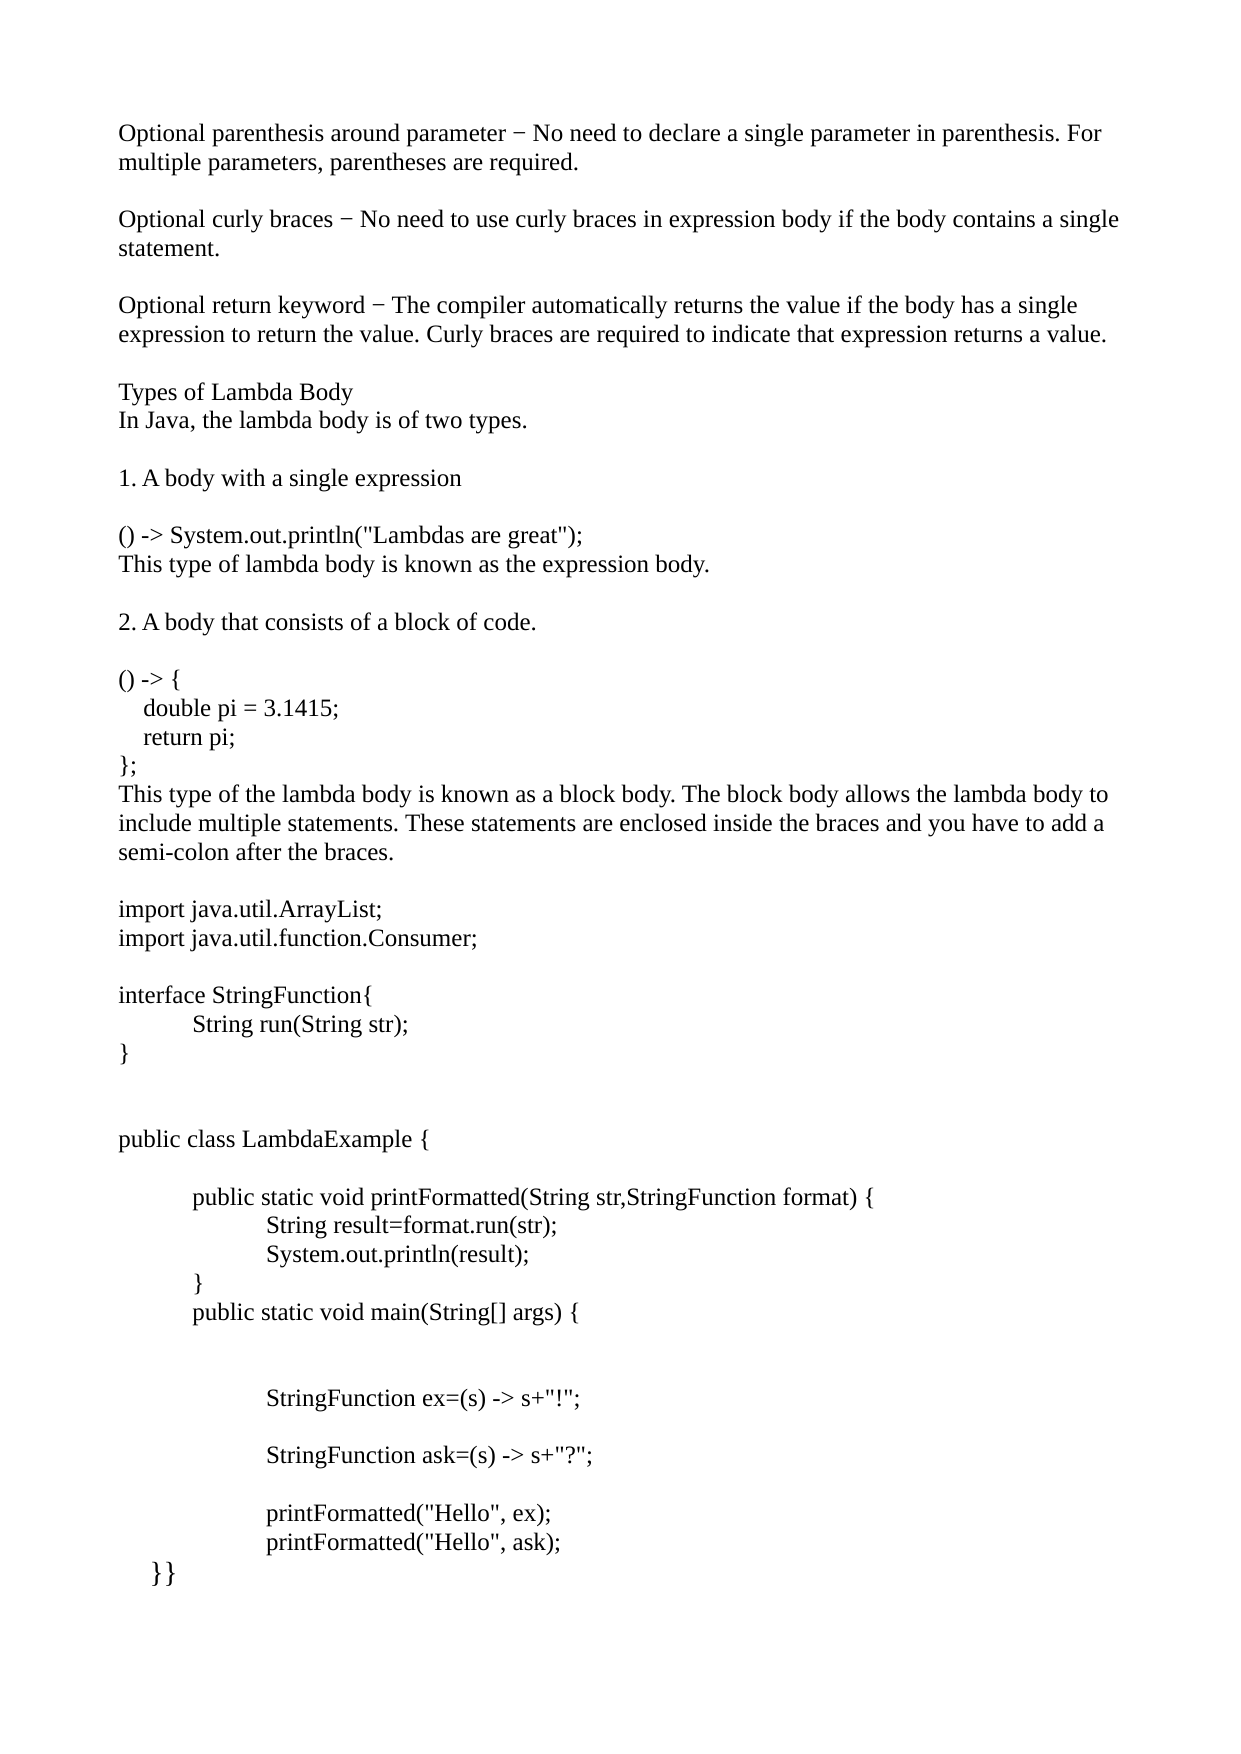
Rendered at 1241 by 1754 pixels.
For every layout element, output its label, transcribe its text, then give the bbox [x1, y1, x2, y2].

text () -> System.out.println("Lambdas are great"); [118, 521, 1122, 549]
text This type of the lambda body is known as a block body. The block body allows the lambda body to include multiple statements. These statements are enclosed inside the braces and you have to add a semi-colon after the braces. [118, 779, 1122, 866]
text Types of Lambda Body [118, 377, 1122, 406]
text StringFunction ex=(s) -> s+"!"; [118, 1383, 1122, 1412]
text () -> { [118, 664, 1122, 693]
text Optional parenthesis around parameter − No need to declare a single parameter in parenthesis. For multiple parameters, parentheses are required. [118, 118, 1122, 176]
text StringFunction ask=(s) -> s+"?"; [118, 1441, 1122, 1469]
text 1. A body with a single expression [118, 463, 1122, 492]
text public class LambdaExample { [118, 1124, 1122, 1153]
text } [118, 1268, 1122, 1297]
text import java.util.ArrayList; [118, 894, 1122, 923]
text double pi = 3.1415; [118, 693, 1122, 722]
text 2. A body that consists of a block of code. [118, 607, 1122, 636]
text printFormatted("Hello", ex); [118, 1498, 1122, 1527]
text public static void printFormatted(String str,StringFunction format) { [118, 1182, 1122, 1211]
text import java.util.function.Consumer; [118, 923, 1122, 952]
text Optional return keyword − The compiler automatically returns the value if the body has a single expression to return the value. Curly braces are required to indicate that expression returns a value. [118, 291, 1122, 348]
text public static void main(String[] args) { [118, 1297, 1122, 1326]
text printFormatted("Hello", ask); [118, 1527, 1122, 1556]
text }; [118, 751, 1122, 779]
text } [118, 1038, 1122, 1067]
text String run(String str); [118, 1009, 1122, 1038]
text This type of lambda body is known as the expression body. [118, 549, 1122, 578]
text interface StringFunction{ [118, 981, 1122, 1009]
text In Java, the lambda body is of two types. [118, 406, 1122, 434]
text return pi; [118, 722, 1122, 751]
text }} [118, 1556, 1122, 1589]
text String result=format.run(str); [118, 1211, 1122, 1239]
text System.out.println(result); [118, 1239, 1122, 1268]
text Optional curly braces − No need to use curly braces in expression body if the body contains a single statement. [118, 204, 1122, 262]
